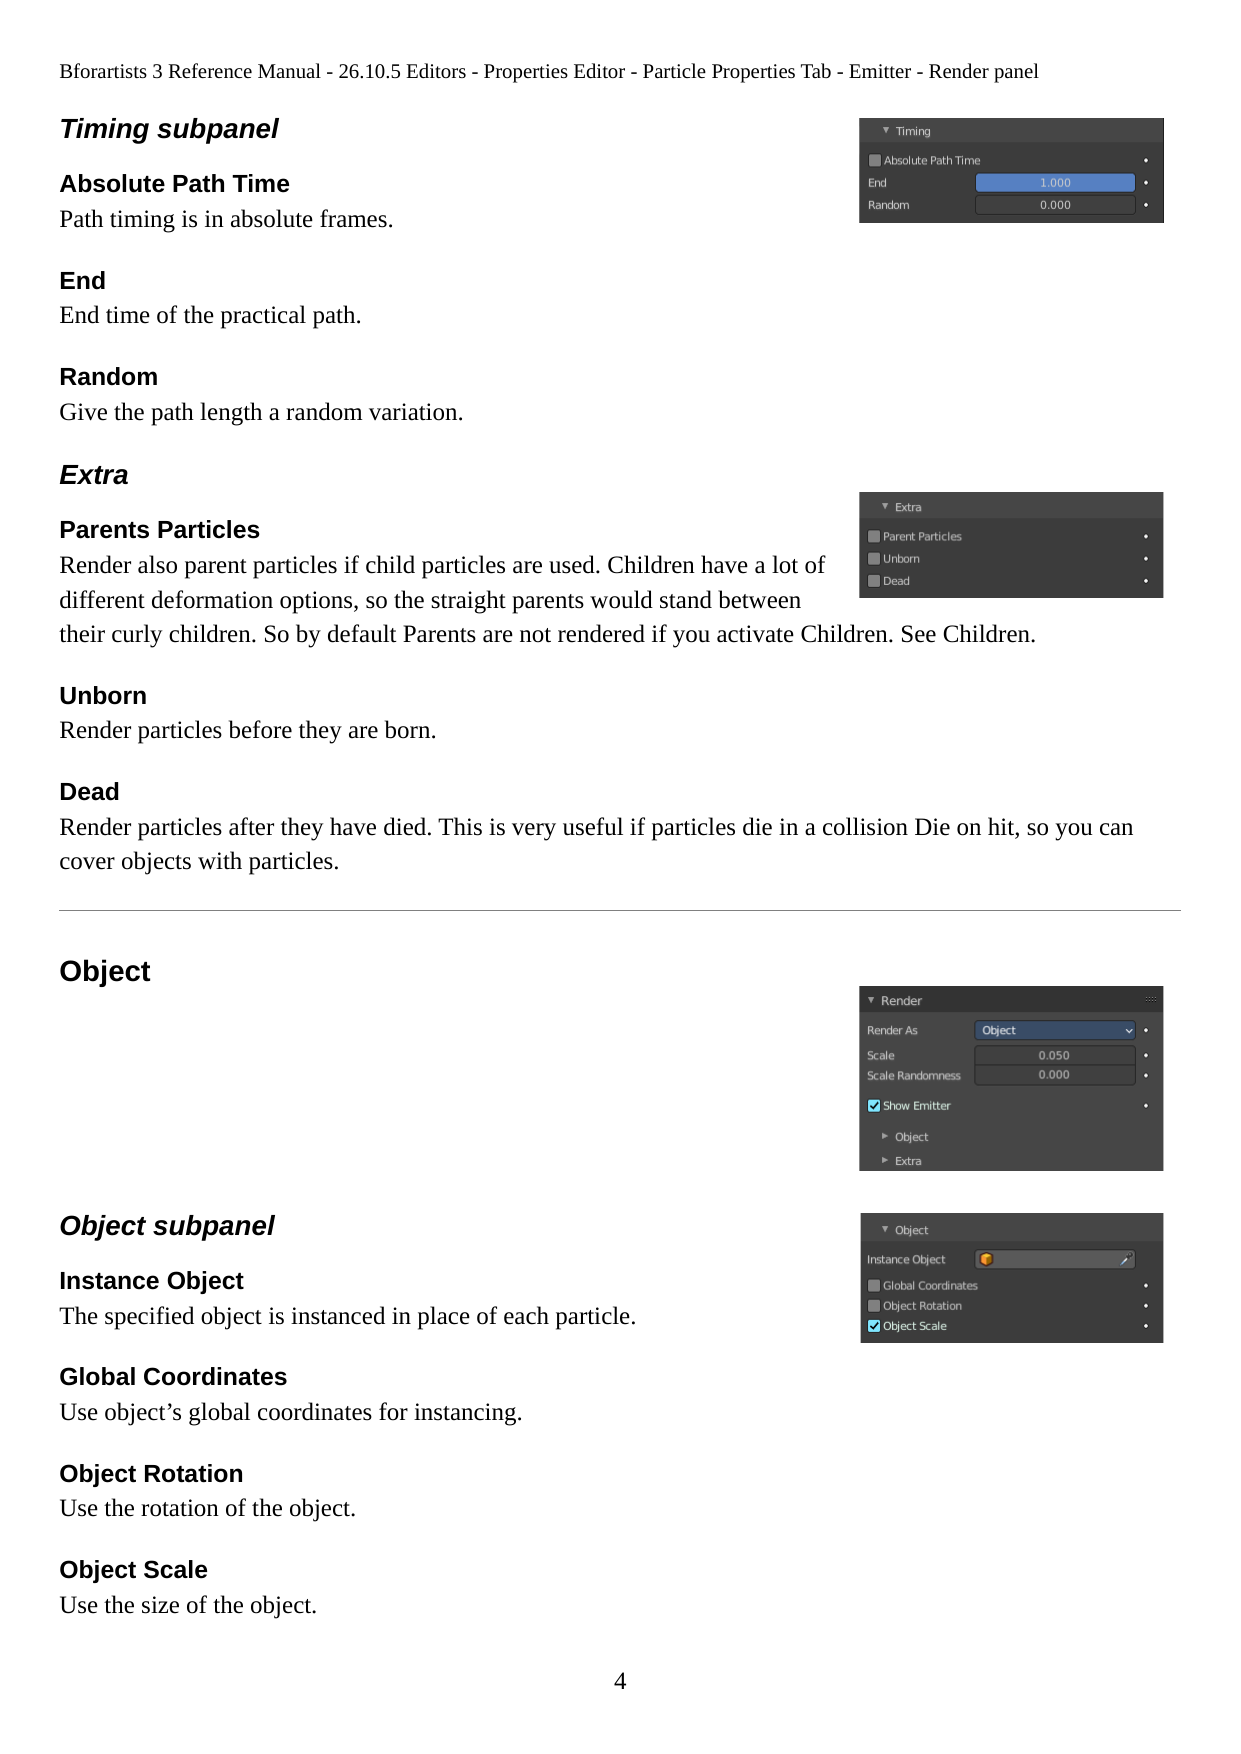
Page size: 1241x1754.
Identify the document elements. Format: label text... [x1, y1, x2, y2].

subtitle Global Coordinates [59, 1362, 1181, 1391]
text Render particles after they have died. This is very useful if particles die in a collision Die on hit, so you can cover objects with particles. [59, 812, 1181, 875]
picture [859, 986, 1164, 1171]
subtitle [1164, 1266, 1181, 1294]
subtitle Timing subpanel [59, 113, 1181, 144]
subtitle Extra [59, 458, 1181, 490]
text Use the rotation of the object. [59, 1493, 1181, 1522]
subtitle End [59, 266, 1181, 294]
text Path timing is in absolute frames. [59, 204, 1181, 233]
subtitle Object Scale [59, 1555, 1181, 1584]
text Use the size of the object. [59, 1590, 1181, 1619]
picture [859, 492, 1164, 598]
text Give the path length a random variation. [59, 397, 1181, 426]
text Use object’s global coordinates for instancing. [59, 1397, 1181, 1426]
text The specified object is instanced in place of each particle. [59, 1301, 860, 1329]
subtitle Absolute Path Time [59, 169, 859, 198]
subtitle Dead [59, 777, 1181, 806]
subtitle Parents Particles [59, 515, 859, 544]
subtitle [1164, 169, 1181, 198]
subtitle Random [59, 362, 1181, 391]
subtitle Instance Object [59, 1266, 860, 1294]
subtitle [1164, 515, 1181, 544]
picture [859, 118, 1164, 223]
subtitle Object [59, 954, 1181, 988]
subtitle Object Rotation [59, 1459, 1181, 1487]
text Render also parent particles if child particles are used. Children have a lot of different deformation options, so the straight parents would stand between their curly children. So by default Parents are not rendered if you activate Children. See Children. [59, 550, 1181, 648]
text Render particles before they are born. [59, 716, 1181, 744]
picture [860, 1213, 1164, 1343]
subtitle Unborn [59, 681, 1181, 709]
subtitle Object subpanel [59, 1209, 1181, 1241]
text End time of the practical path. [59, 301, 1181, 329]
